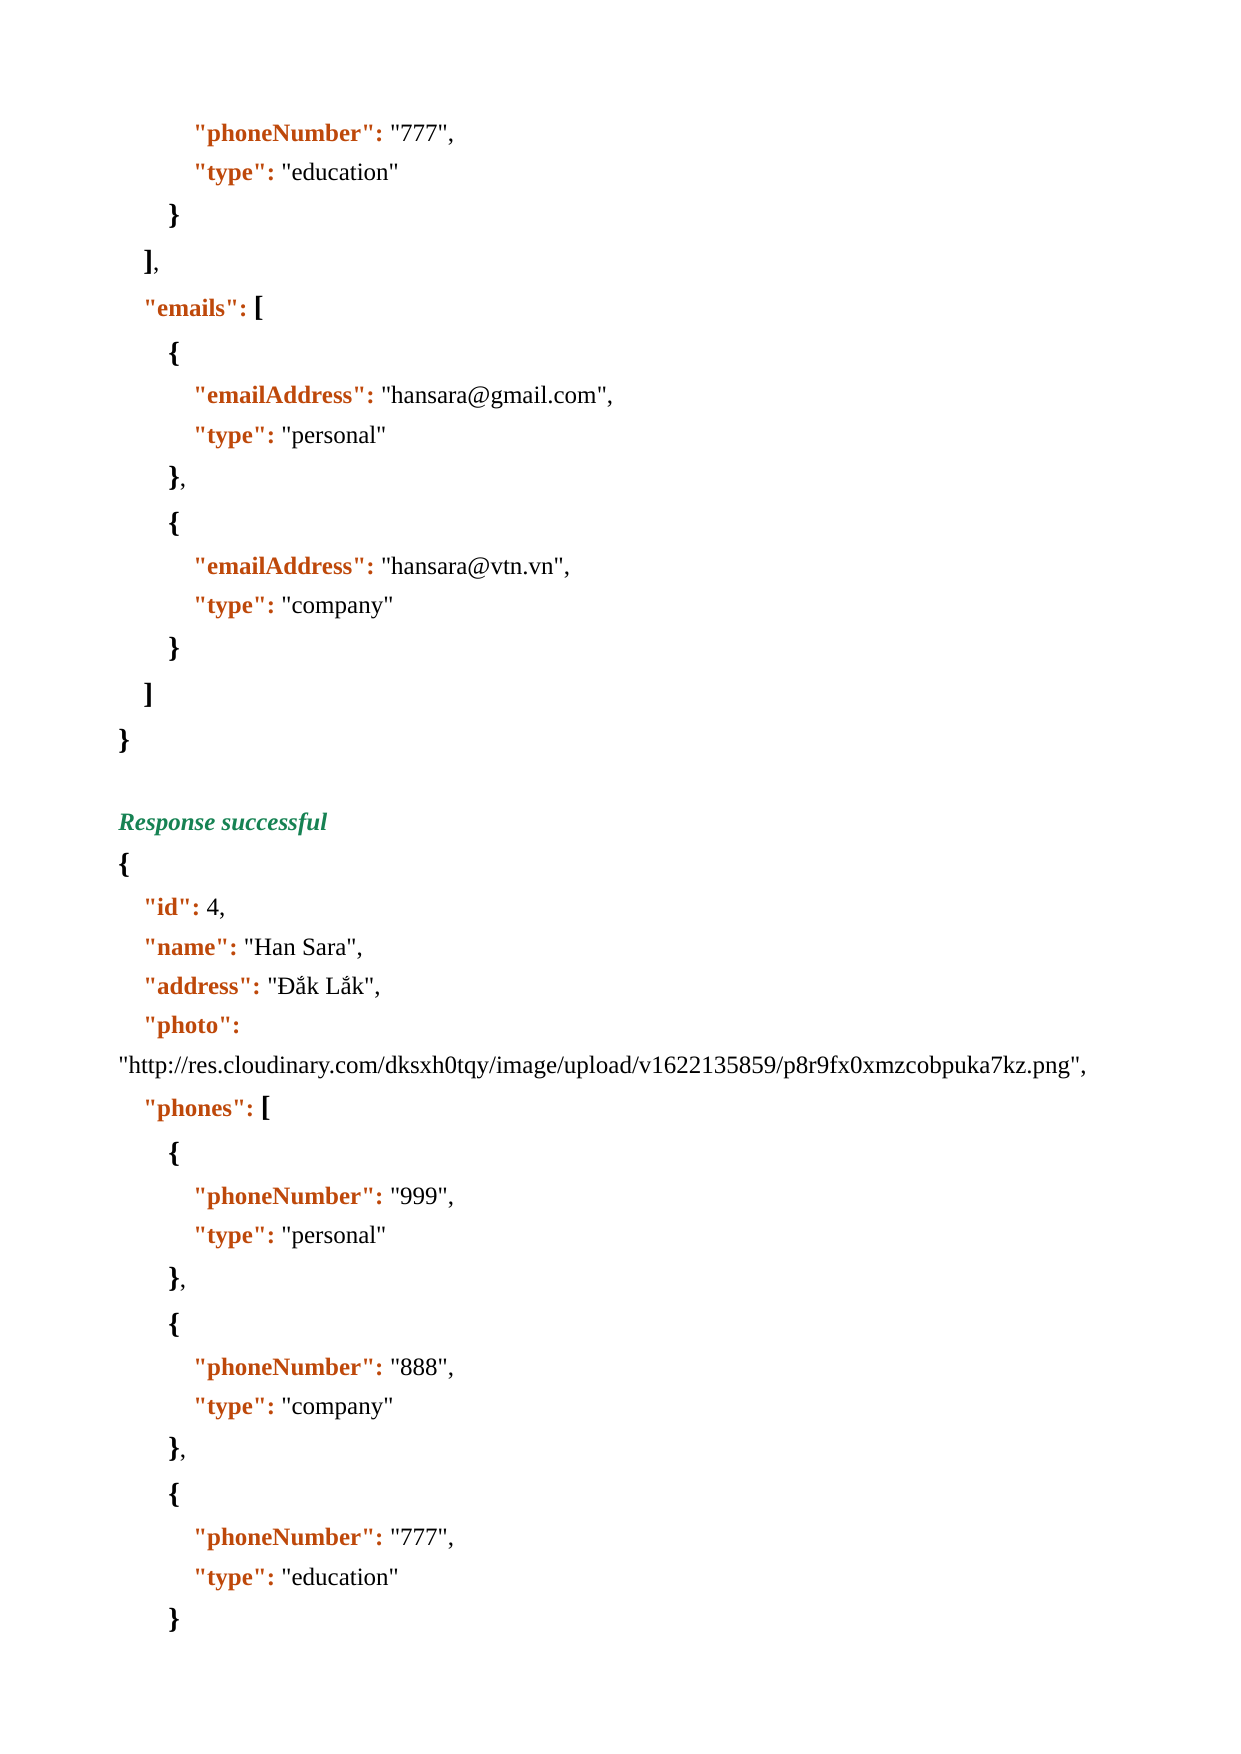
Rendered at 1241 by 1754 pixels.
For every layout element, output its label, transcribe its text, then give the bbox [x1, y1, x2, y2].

text "name": "Han Sara", [118, 932, 1122, 961]
text "type": "company" [118, 591, 1122, 619]
text "type": "personal" [118, 1221, 1122, 1249]
text "phoneNumber": "777", [118, 118, 1122, 147]
text "emailAddress": "hansara@vtn.vn", [118, 551, 1122, 580]
text "type": "personal" [118, 420, 1122, 449]
text { [118, 847, 1122, 880]
text Response successful [118, 807, 1122, 836]
text "type": "education" [118, 1562, 1122, 1591]
text "type": "education" [118, 157, 1122, 186]
text } [118, 197, 1122, 230]
text } [118, 722, 1122, 755]
text { [118, 335, 1122, 368]
text { [118, 1135, 1122, 1169]
text "address": "Đắk Lắk", [118, 971, 1122, 1000]
text "photo": "http://res.cloudinary.com/dksxh0tqy/image/upload/v1622135859/p8r9fx0xmzcobpuka7kz.png", [118, 1011, 1122, 1079]
text } [118, 630, 1122, 663]
text }, [118, 1431, 1122, 1464]
text }, [118, 1260, 1122, 1293]
text "emailAddress": "hansara@gmail.com", [118, 381, 1122, 409]
text "phoneNumber": "999", [118, 1181, 1122, 1210]
text "phoneNumber": "777", [118, 1522, 1122, 1551]
text ] [118, 676, 1122, 709]
text "id": 4, [118, 892, 1122, 921]
text "type": "company" [118, 1391, 1122, 1420]
text "phoneNumber": "888", [118, 1352, 1122, 1381]
text }, [118, 459, 1122, 493]
text ], [118, 243, 1122, 276]
text "emails": [ [118, 289, 1122, 322]
text { [118, 505, 1122, 539]
text { [118, 1477, 1122, 1510]
text } [118, 1601, 1122, 1635]
text "phones": [ [118, 1089, 1122, 1123]
text { [118, 1306, 1122, 1339]
